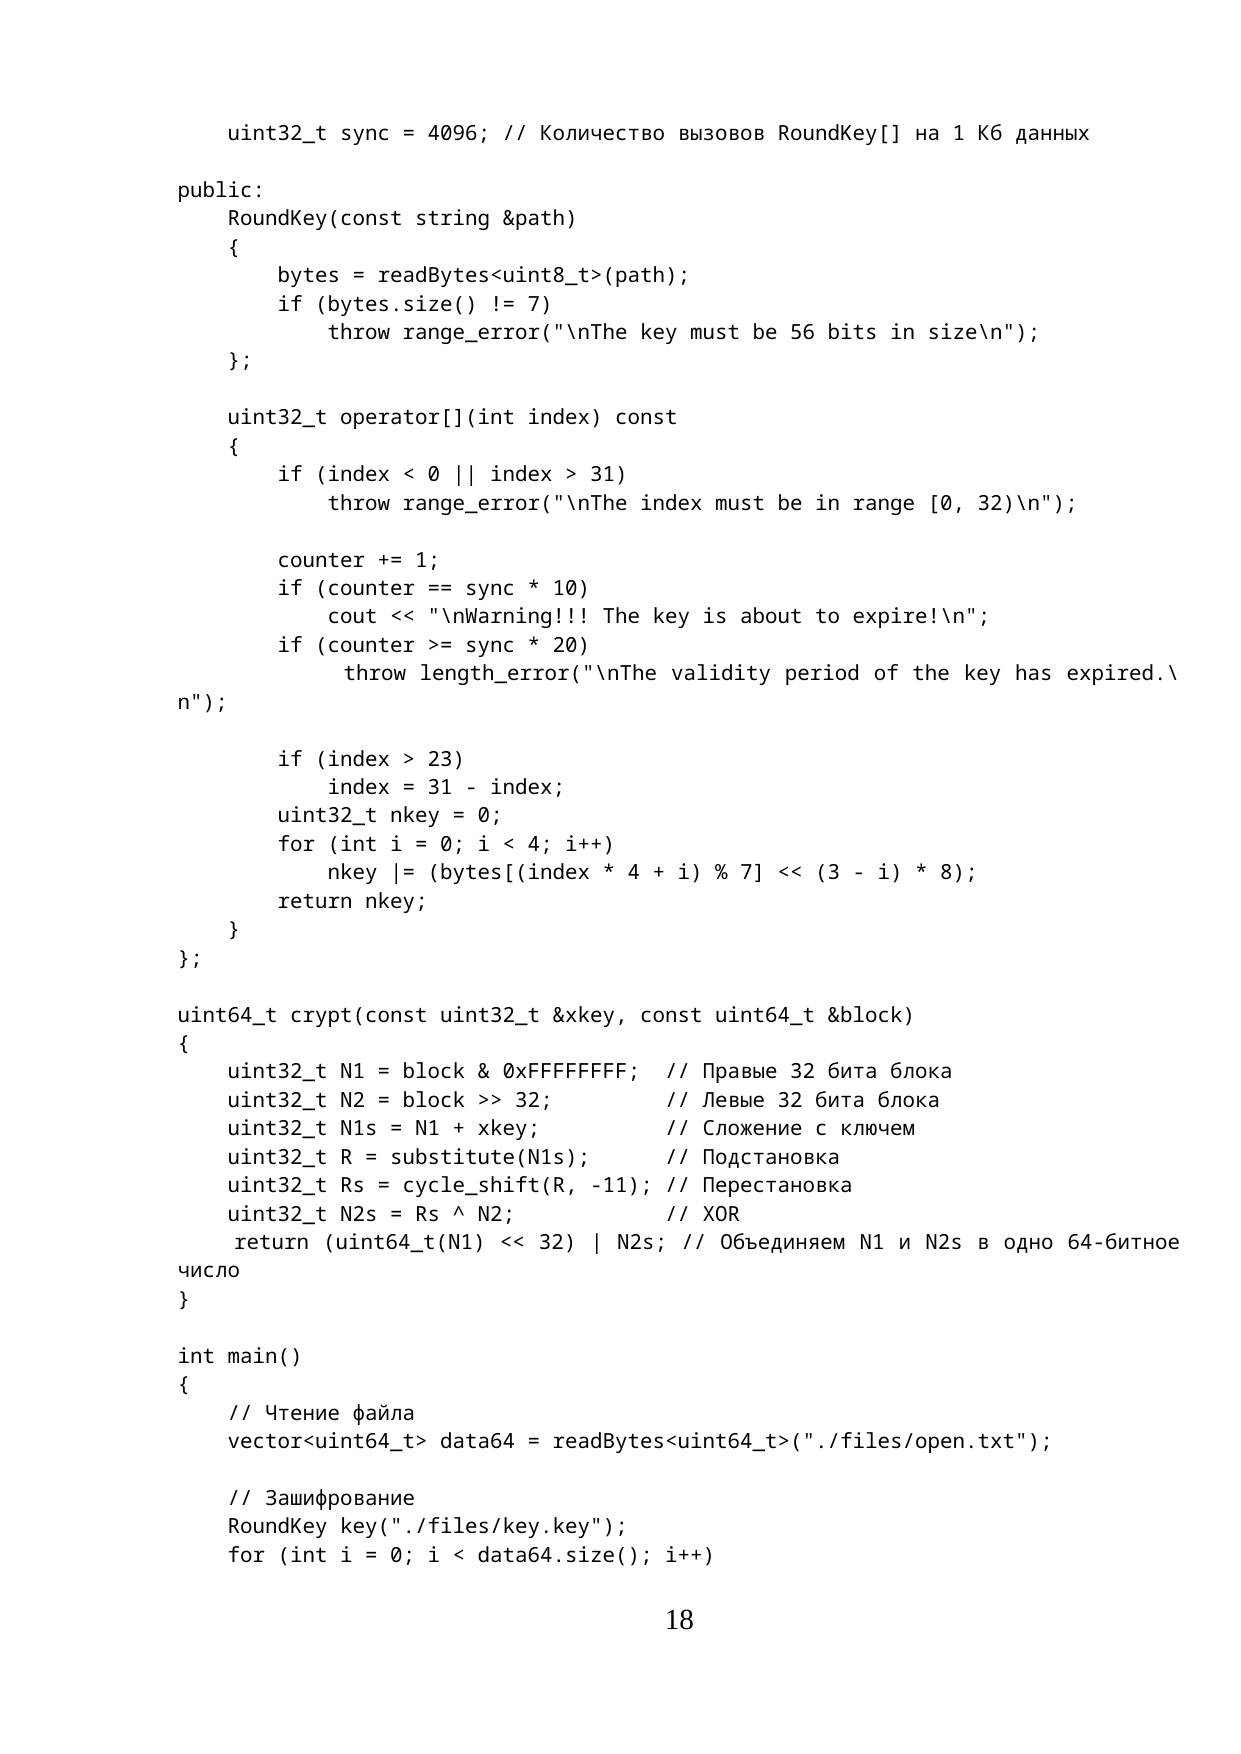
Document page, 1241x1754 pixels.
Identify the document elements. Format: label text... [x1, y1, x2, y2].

text return (uint64_t(N1) << 32) | N2s; // Объединяем N1 и N2s в одно 64-битное число [177, 1227, 1181, 1284]
text RoundKey key("./files/key.key"); [177, 1512, 1181, 1540]
text if (index > 23) [177, 744, 1181, 772]
text // Чтение файла [177, 1398, 1181, 1426]
text { [177, 1028, 1181, 1057]
text for (int i = 0; i < 4; i++) [177, 829, 1181, 857]
text return nkey; [177, 886, 1181, 914]
text if (index < 0 || index > 31) [177, 459, 1181, 488]
text if (counter >= sync * 20) [177, 630, 1181, 658]
text public: [177, 175, 1181, 203]
text { [177, 431, 1181, 459]
text index = 31 - index; [177, 772, 1181, 801]
text int main() [177, 1341, 1181, 1369]
text if (counter == sync * 10) [177, 573, 1181, 602]
text }; [177, 346, 1181, 374]
text uint32_t sync = 4096; // Количество вызовов RoundKey[] на 1 Кб данных [177, 118, 1181, 147]
text if (bytes.size() != 7) [177, 289, 1181, 317]
text uint32_t nkey = 0; [177, 801, 1181, 829]
text uint32_t R = substitute(N1s); // Подстановка [177, 1142, 1181, 1170]
text throw length_error("\nThe validity period of the key has expired.\n"); [177, 658, 1181, 715]
text uint32_t Rs = cycle_shift(R, -11); // Перестановка [177, 1170, 1181, 1199]
text } [177, 914, 1181, 943]
text bytes = readBytes<uint8_t>(path); [177, 260, 1181, 289]
text uint32_t N2 = block >> 32; // Левые 32 бита блока [177, 1085, 1181, 1113]
text }; [177, 943, 1181, 971]
text counter += 1; [177, 545, 1181, 573]
text throw range_error("\nThe index must be in range [0, 32)\n"); [177, 488, 1181, 516]
text nkey |= (bytes[(index * 4 + i) % 7] << (3 - i) * 8); [177, 857, 1181, 886]
text RoundKey(const string &path) [177, 203, 1181, 232]
text vector<uint64_t> data64 = readBytes<uint64_t>("./files/open.txt"); [177, 1426, 1181, 1455]
text { [177, 232, 1181, 260]
text // Зашифрование [177, 1483, 1181, 1512]
text uint64_t crypt(const uint32_t &xkey, const uint64_t &block) [177, 1000, 1181, 1028]
text } [177, 1284, 1181, 1312]
text throw range_error("\nThe key must be 56 bits in size\n"); [177, 317, 1181, 346]
text cout << "\nWarning!!! The key is about to expire!\n"; [177, 602, 1181, 630]
text for (int i = 0; i < data64.size(); i++) [177, 1540, 1181, 1568]
text uint32_t N2s = Rs ^ N2; // XOR [177, 1199, 1181, 1227]
text uint32_t N1 = block & 0xFFFFFFFF; // Правые 32 бита блока [177, 1057, 1181, 1085]
text { [177, 1369, 1181, 1398]
text uint32_t operator[](int index) const [177, 402, 1181, 431]
text uint32_t N1s = N1 + xkey; // Сложение с ключем [177, 1113, 1181, 1142]
